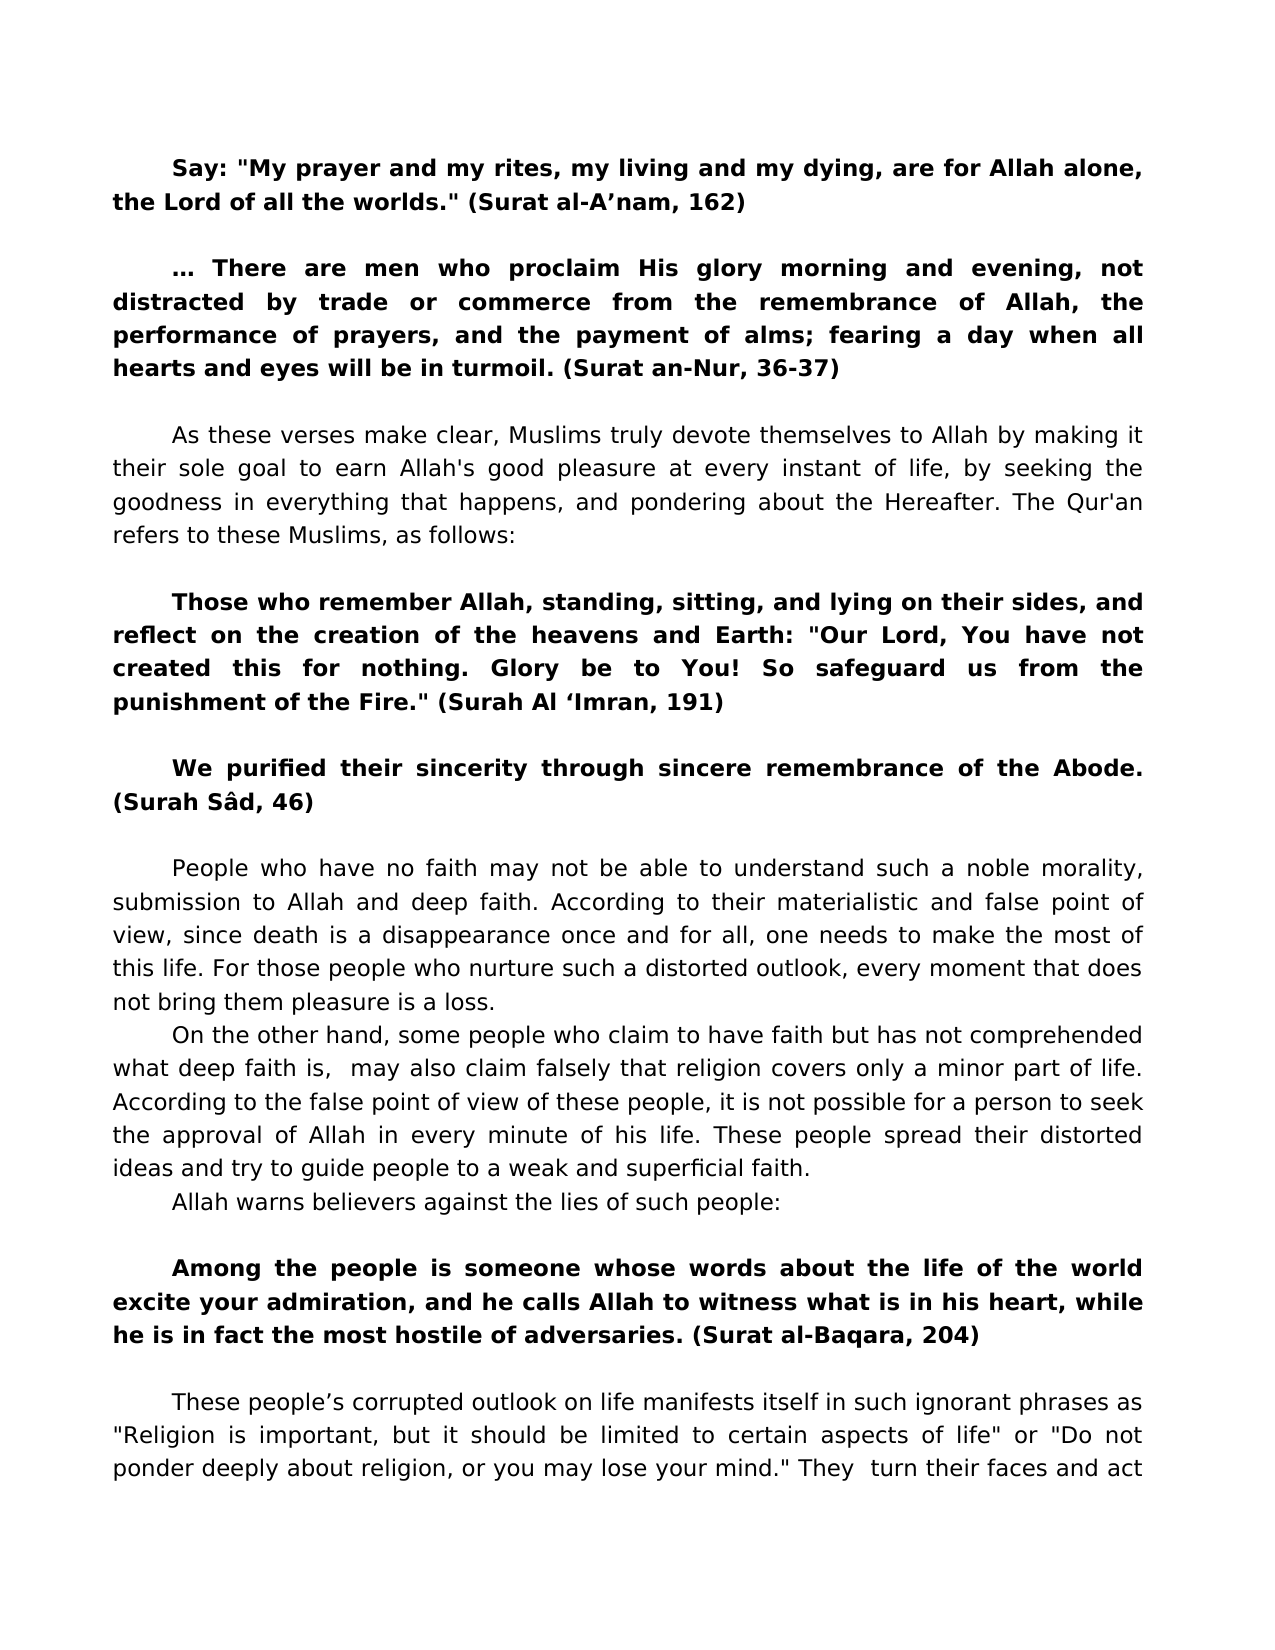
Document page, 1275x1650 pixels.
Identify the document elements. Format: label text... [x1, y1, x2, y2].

text … There are men who proclaim His glory morning and evening, not distracted by trade or commerce from the remembrance of Allah, the performance of prayers, and the payment of alms; fearing a day when all hearts and eyes will be in turmoil. (Surat an-Nur, 36-37) [112, 250, 1145, 383]
text Among the people is someone whose words about the life of the world excite your admiration, and he calls Allah to witness what is in his heart, while he is in fact the most hostile of adversaries. (Surat al-Baqara, 204) [112, 1250, 1145, 1350]
text We purified their sincerity through sincere remembrance of the Abode. (Surah Sâd, 46) [112, 750, 1145, 817]
text People who have no faith may not be able to understand such a noble morality, submission to Allah and deep faith. According to their materialistic and false point of view, since death is a disappearance once and for all, one needs to make the most of this life. For those people who nurture such a distorted outlook, every moment that does not bring them pleasure is a loss. [112, 850, 1145, 1017]
text As these verses make clear, Muslims truly devote themselves to Allah by making it their sole goal to earn Allah's good pleasure at every instant of life, by seeking the goodness in everything that happens, and pondering about the Hereafter. The Qur'an refers to these Muslims, as follows: [112, 417, 1145, 550]
text These people’s corrupted outlook on life manifests itself in such ignorant phrases as "Religion is important, but it should be limited to certain aspects of life" or "Do not ponder deeply about religion, or you may lose your mind." They turn their faces and act [112, 1383, 1145, 1483]
text Allah warns believers against the lies of such people: [112, 1183, 1145, 1217]
text On the other hand, some people who claim to have faith but has not comprehended what deep faith is, may also claim falsely that religion covers only a minor part of life. According to the false point of view of these people, it is not possible for a person to seek the approval of Allah in every minute of his life. These people spread their distorted ideas and try to guide people to a weak and superficial faith. [112, 1017, 1145, 1183]
text Say: "My prayer and my rites, my living and my dying, are for Allah alone, the Lord of all the worlds." (Surat al-A’nam, 162) [112, 150, 1145, 217]
text Those who remember Allah, standing, sitting, and lying on their sides, and reflect on the creation of the heavens and Earth: "Our Lord, You have not created this for nothing. Glory be to You! So safeguard us from the punishment of the Fire." (Surah Al ‘Imran, 191) [112, 583, 1145, 717]
